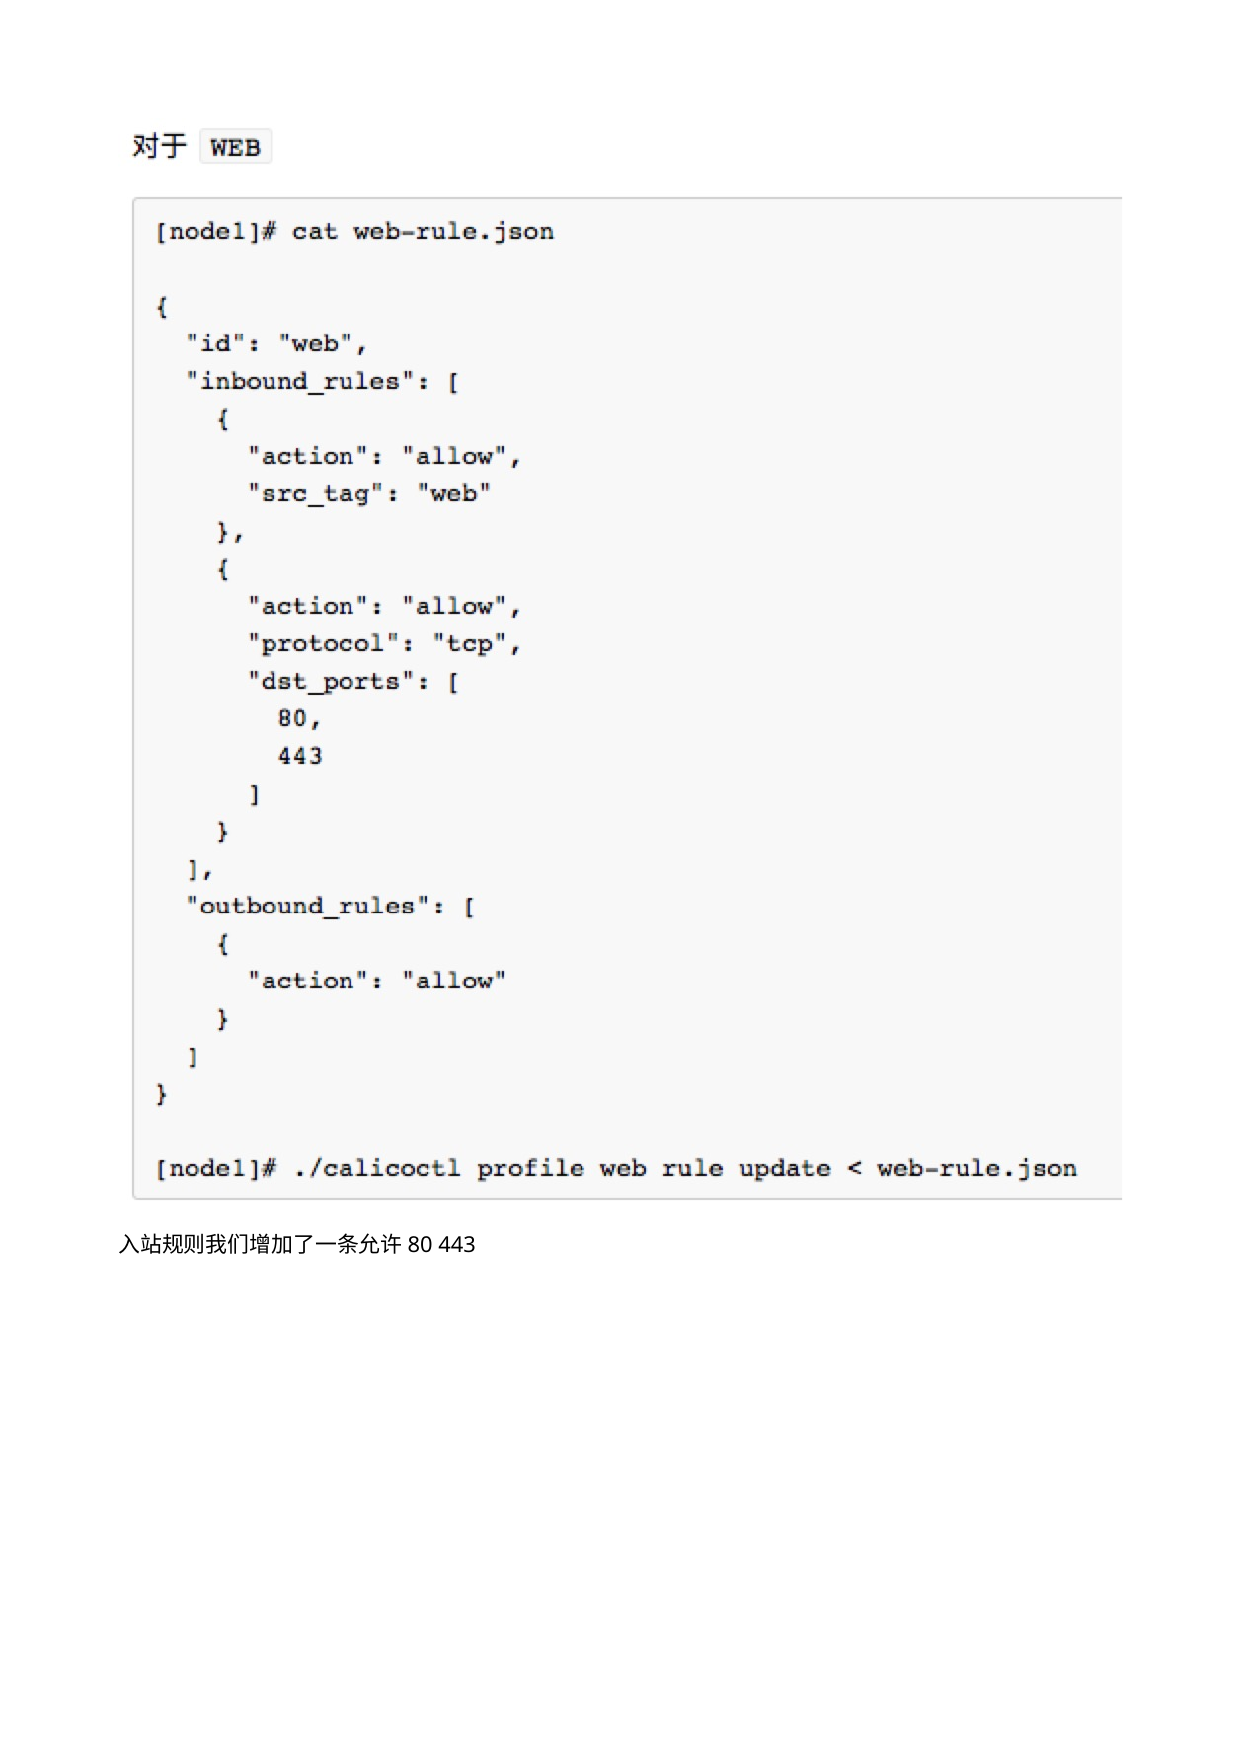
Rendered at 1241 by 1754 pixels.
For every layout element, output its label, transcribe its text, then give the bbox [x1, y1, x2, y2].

text 入站规则我们增加了一条允许 80 443 [118, 1224, 1122, 1259]
picture [118, 118, 1123, 1201]
